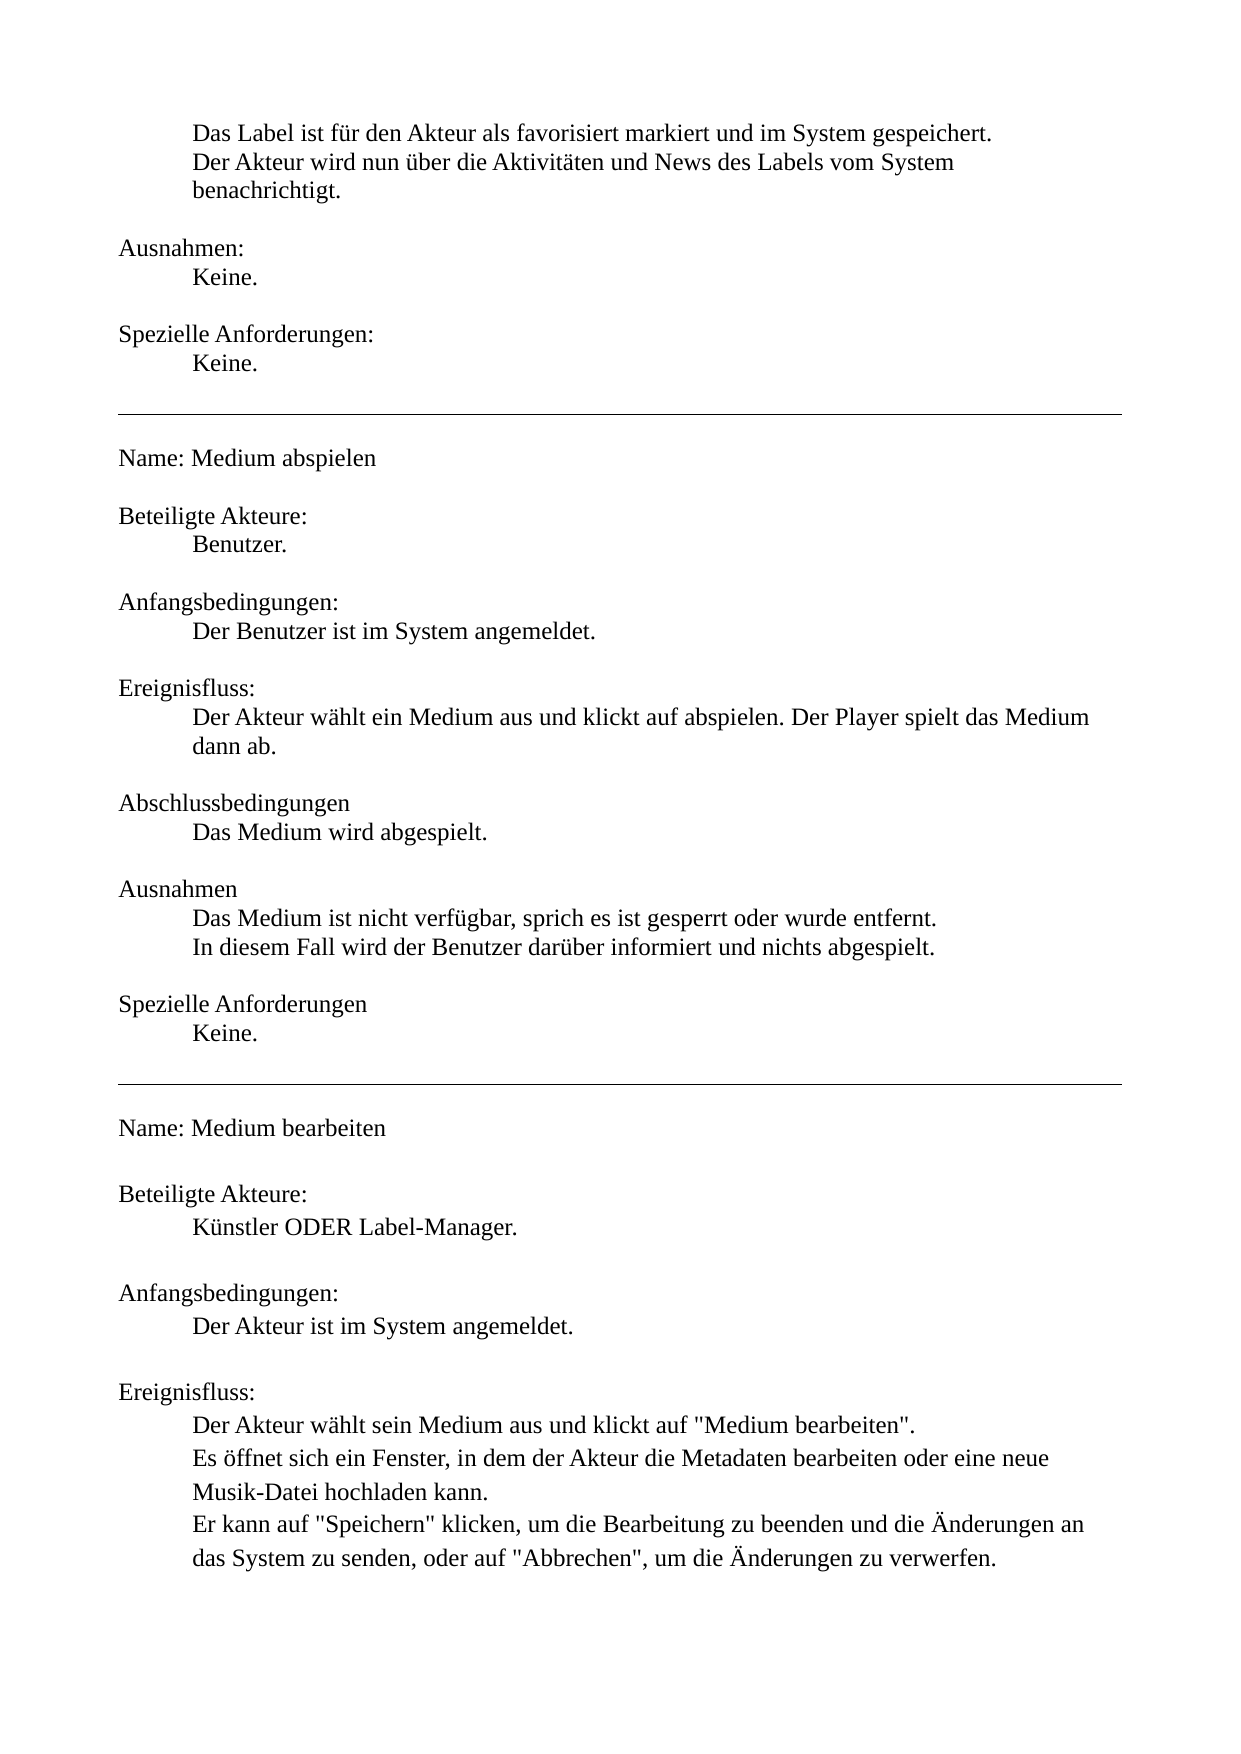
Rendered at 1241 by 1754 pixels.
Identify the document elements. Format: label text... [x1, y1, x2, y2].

text Das Medium ist nicht verfügbar, sprich es ist gesperrt oder wurde entfernt. [118, 903, 1122, 932]
text Beteiligte Akteure: [118, 501, 1122, 529]
text Spezielle Anforderungen: [118, 319, 1122, 348]
text Der Akteur ist im System angemeldet. [118, 1311, 1122, 1340]
text Ereignisfluss: [118, 1377, 1122, 1406]
text Name: Medium bearbeiten [118, 1113, 1122, 1142]
text Der Akteur wählt sein Medium aus und klickt auf "Medium bearbeiten". [118, 1411, 1122, 1439]
text Das Label ist für den Akteur als favorisiert markiert und im System gespeichert. [118, 118, 1122, 147]
text Anfangsbedingungen: [118, 1278, 1122, 1307]
text Ausnahmen [118, 874, 1122, 903]
text Es öffnet sich ein Fenster, in dem der Akteur die Metadaten bearbeiten oder eine neue Musik-Datei hochladen kann. [118, 1443, 1122, 1505]
text Ausnahmen: [118, 233, 1122, 262]
text Abschlussbedingungen [118, 788, 1122, 817]
text Künstler ODER Label-Manager. [118, 1212, 1122, 1241]
text Keine. [118, 1018, 1122, 1047]
text Der Akteur wird nun über die Aktivitäten und News des Labels vom System benachrichtigt. [118, 147, 1122, 204]
text Beteiligte Akteure: [118, 1179, 1122, 1208]
text Benutzer. [118, 529, 1122, 558]
text Er kann auf "Speichern" klicken, um die Bearbeitung zu beenden und die Änderungen an das System zu senden, oder auf "Abbrechen", um die Änderungen zu verwerfen. [118, 1509, 1122, 1571]
text Anfangsbedingungen: [118, 587, 1122, 616]
text Der Benutzer ist im System angemeldet. [118, 616, 1122, 644]
text Keine. [118, 262, 1122, 291]
text Der Akteur wählt ein Medium aus und klickt auf abspielen. Der Player spielt das Medium dann ab. [118, 702, 1122, 759]
text Keine. [118, 348, 1122, 377]
text Ereignisfluss: [118, 673, 1122, 702]
text Spezielle Anforderungen [118, 989, 1122, 1018]
text Name: Medium abspielen [118, 443, 1122, 472]
text Das Medium wird abgespielt. [118, 817, 1122, 846]
text In diesem Fall wird der Benutzer darüber informiert und nichts abgespielt. [118, 932, 1122, 961]
